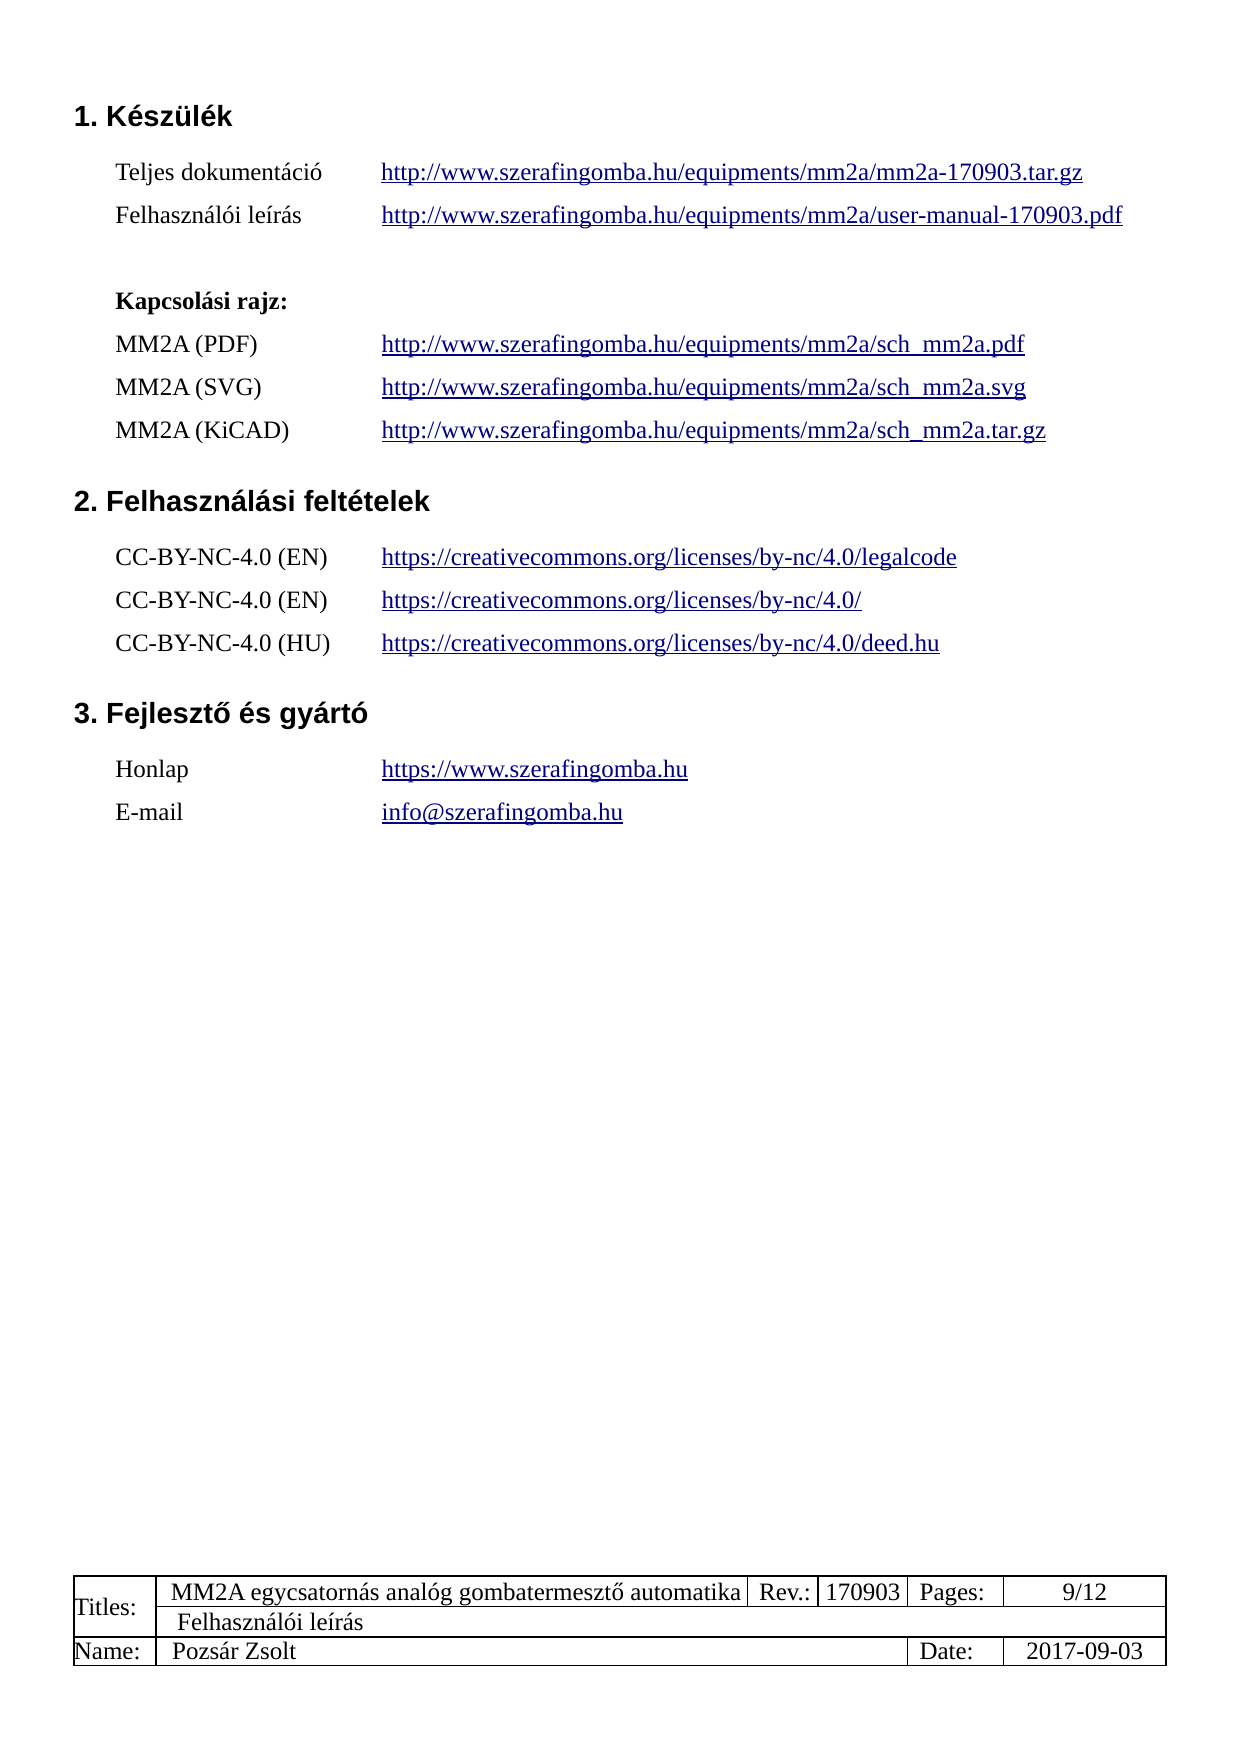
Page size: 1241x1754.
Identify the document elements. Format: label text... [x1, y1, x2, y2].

text CC-BY-NC-4.0 (EN) https://creativecommons.org/licenses/by-nc/4.0/ [115, 585, 1166, 614]
text MM2A (SVG) http://www.szerafingomba.hu/equipments/mm2a/sch_mm2a.svg [115, 372, 1166, 401]
text Kapcsolási rajz: [115, 286, 1166, 315]
text E-mail info@szerafingomba.hu [115, 797, 1166, 826]
subtitle 1. Készülék [74, 98, 1166, 132]
text Felhasználói leírás http://www.szerafingomba.hu/equipments/mm2a/user-manual-170903.pdf [115, 200, 1166, 229]
text CC-BY-NC-4.0 (EN) https://creativecommons.org/licenses/by-nc/4.0/legalcode [115, 542, 1166, 571]
text MM2A (PDF) http://www.szerafingomba.hu/equipments/mm2a/sch_mm2a.pdf [115, 329, 1166, 358]
text CC-BY-NC-4.0 (HU) https://creativecommons.org/licenses/by-nc/4.0/deed.hu [115, 628, 1166, 657]
subtitle 2. Felhasználási feltételek [74, 483, 1166, 517]
text MM2A (KiCAD) http://www.szerafingomba.hu/equipments/mm2a/sch_mm2a.tar.gz [115, 416, 1166, 444]
subtitle 3. Fejlesztő és gyártó [74, 696, 1166, 729]
text Honlap https://www.szerafingomba.hu [115, 754, 1166, 783]
text Teljes dokumentáció http://www.szerafingomba.hu/equipments/mm2a/mm2a-170903.tar.gz [115, 157, 1166, 186]
